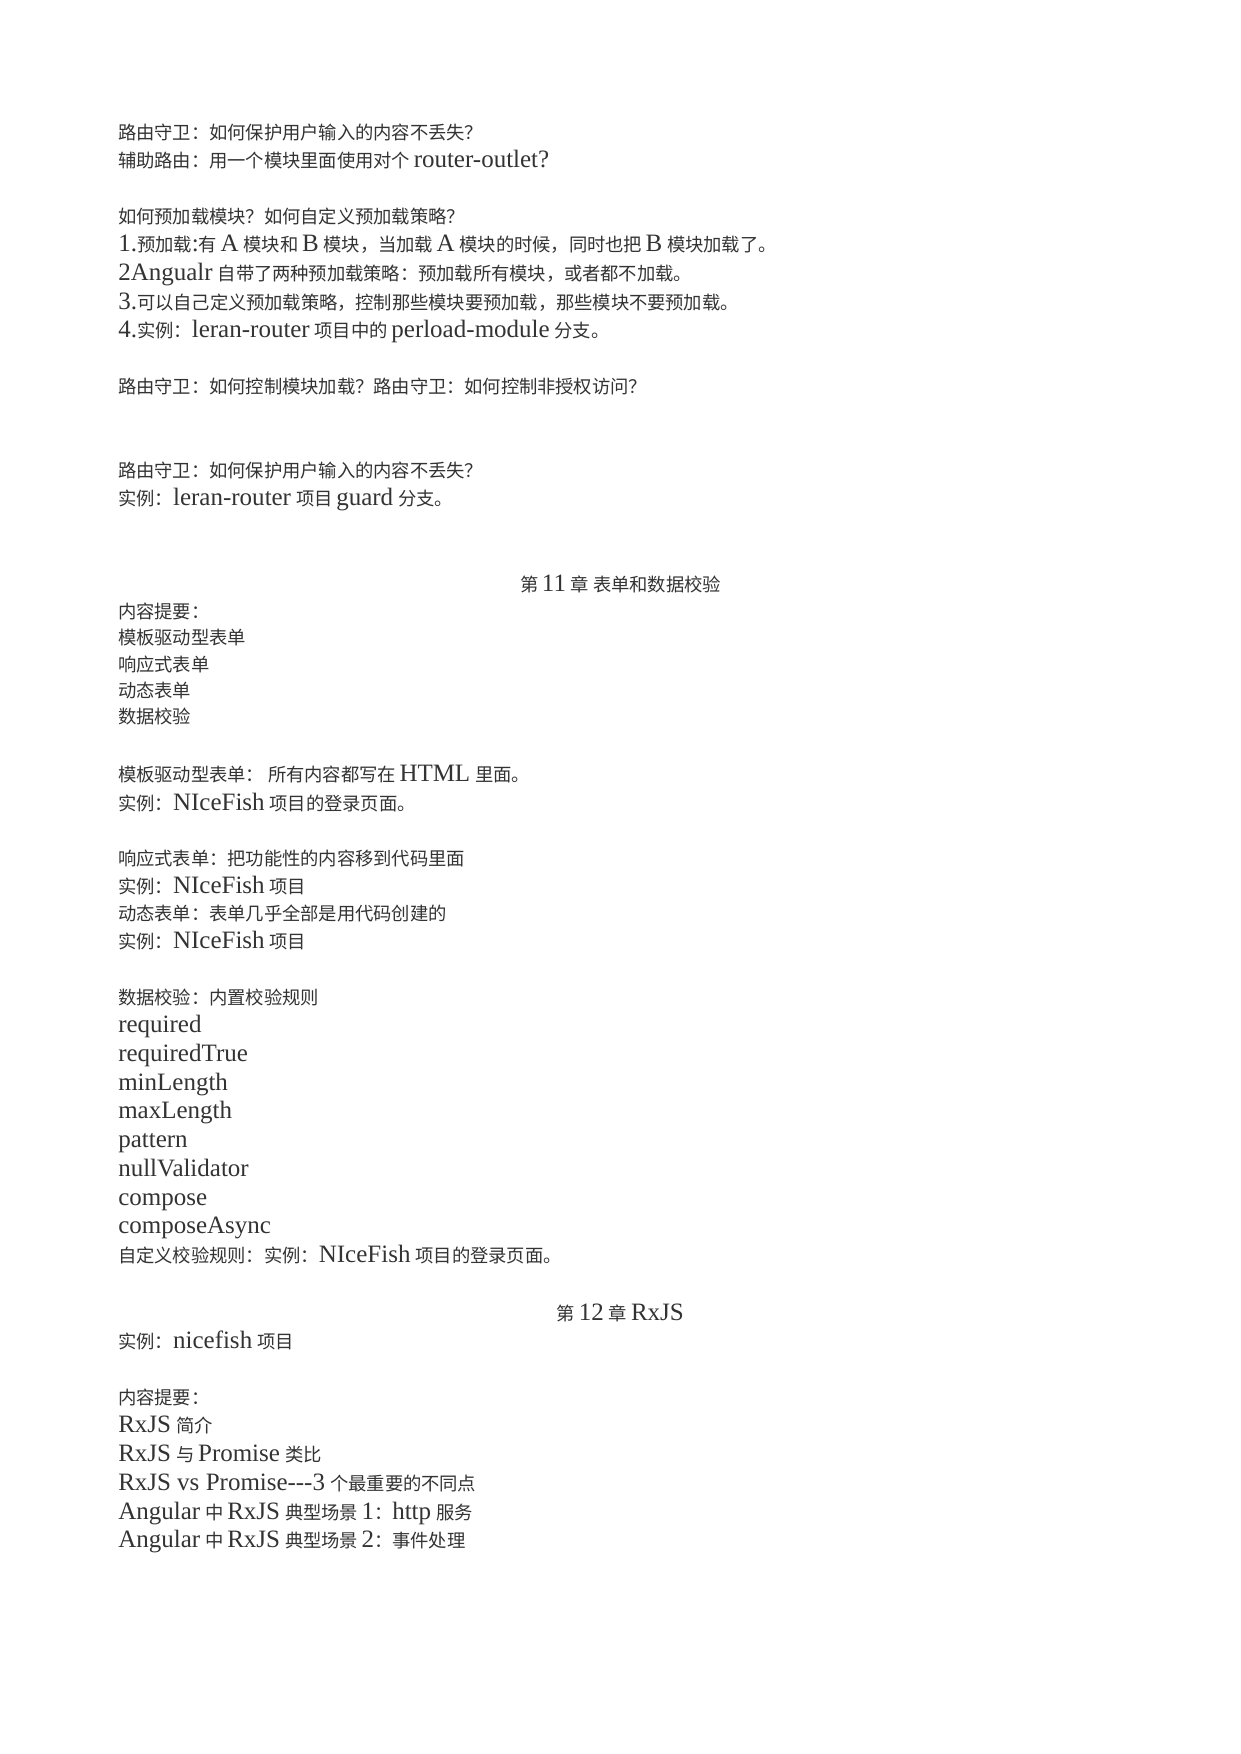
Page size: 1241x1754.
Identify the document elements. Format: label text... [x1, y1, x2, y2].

text 实例：nicefish项目 [118, 1326, 1122, 1354]
text RxJS与Promise类比 [118, 1438, 1122, 1467]
text 实例：NIceFish项目的登录页面。 [118, 787, 1122, 815]
text compose [118, 1182, 1122, 1211]
text 1.预加载:有A模块和B模块，当加载A模块的时候，同时也把B模块加载了。 [118, 228, 1122, 257]
text 第12章 RxJS [118, 1297, 1122, 1326]
text 模板驱动型表单： 所有内容都写在HTML里面。 [118, 758, 1122, 787]
text 实例：NIceFish项目 [118, 926, 1122, 954]
text 路由守卫：如何保护用户输入的内容不丢失？ [118, 118, 1122, 144]
text nullValidator [118, 1153, 1122, 1182]
text Angular中RxJS典型场景1：http服务 [118, 1496, 1122, 1524]
text maxLength [118, 1096, 1122, 1124]
text required [118, 1009, 1122, 1038]
text 内容提要： [118, 1383, 1122, 1409]
text RxJS vs Promise---3个最重要的不同点 [118, 1467, 1122, 1496]
text 2Angualr自带了两种预加载策略：预加载所有模块，或者都不加载。 [118, 257, 1122, 286]
text RxJS简介 [118, 1409, 1122, 1438]
text 模板驱动型表单 [118, 624, 1122, 650]
text 动态表单 [118, 676, 1122, 703]
text 路由守卫：如何控制模块加载？路由守卫：如何控制非授权访问？ [118, 372, 1122, 398]
text 辅助路由：用一个模块里面使用对个router-outlet? [118, 144, 1122, 173]
text 实例：leran-router项目guard分支。 [118, 482, 1122, 511]
text 路由守卫：如何保护用户输入的内容不丢失？ [118, 456, 1122, 482]
text 自定义校验规则：实例：NIceFish项目的登录页面。 [118, 1239, 1122, 1268]
text Angular中RxJS典型场景2：事件处理 [118, 1524, 1122, 1553]
text 3.可以自己定义预加载策略，控制那些模块要预加载，那些模块不要预加载。 [118, 286, 1122, 314]
text 内容提要： [118, 597, 1122, 624]
text minLength [118, 1067, 1122, 1096]
text 响应式表单 [118, 650, 1122, 676]
text requiredTrue [118, 1038, 1122, 1067]
text 响应式表单：把功能性的内容移到代码里面 [118, 844, 1122, 870]
text pattern [118, 1124, 1122, 1153]
text 动态表单：表单几乎全部是用代码创建的 [118, 899, 1122, 926]
text 第11章 表单和数据校验 [118, 568, 1122, 597]
text composeAsync [118, 1211, 1122, 1239]
text 数据校验：内置校验规则 [118, 983, 1122, 1009]
text 4.实例：leran-router项目中的perload-module分支。 [118, 314, 1122, 343]
text 如何预加载模块？如何自定义预加载策略？ [118, 202, 1122, 228]
text 数据校验 [118, 703, 1122, 729]
text 实例：NIceFish项目 [118, 870, 1122, 899]
